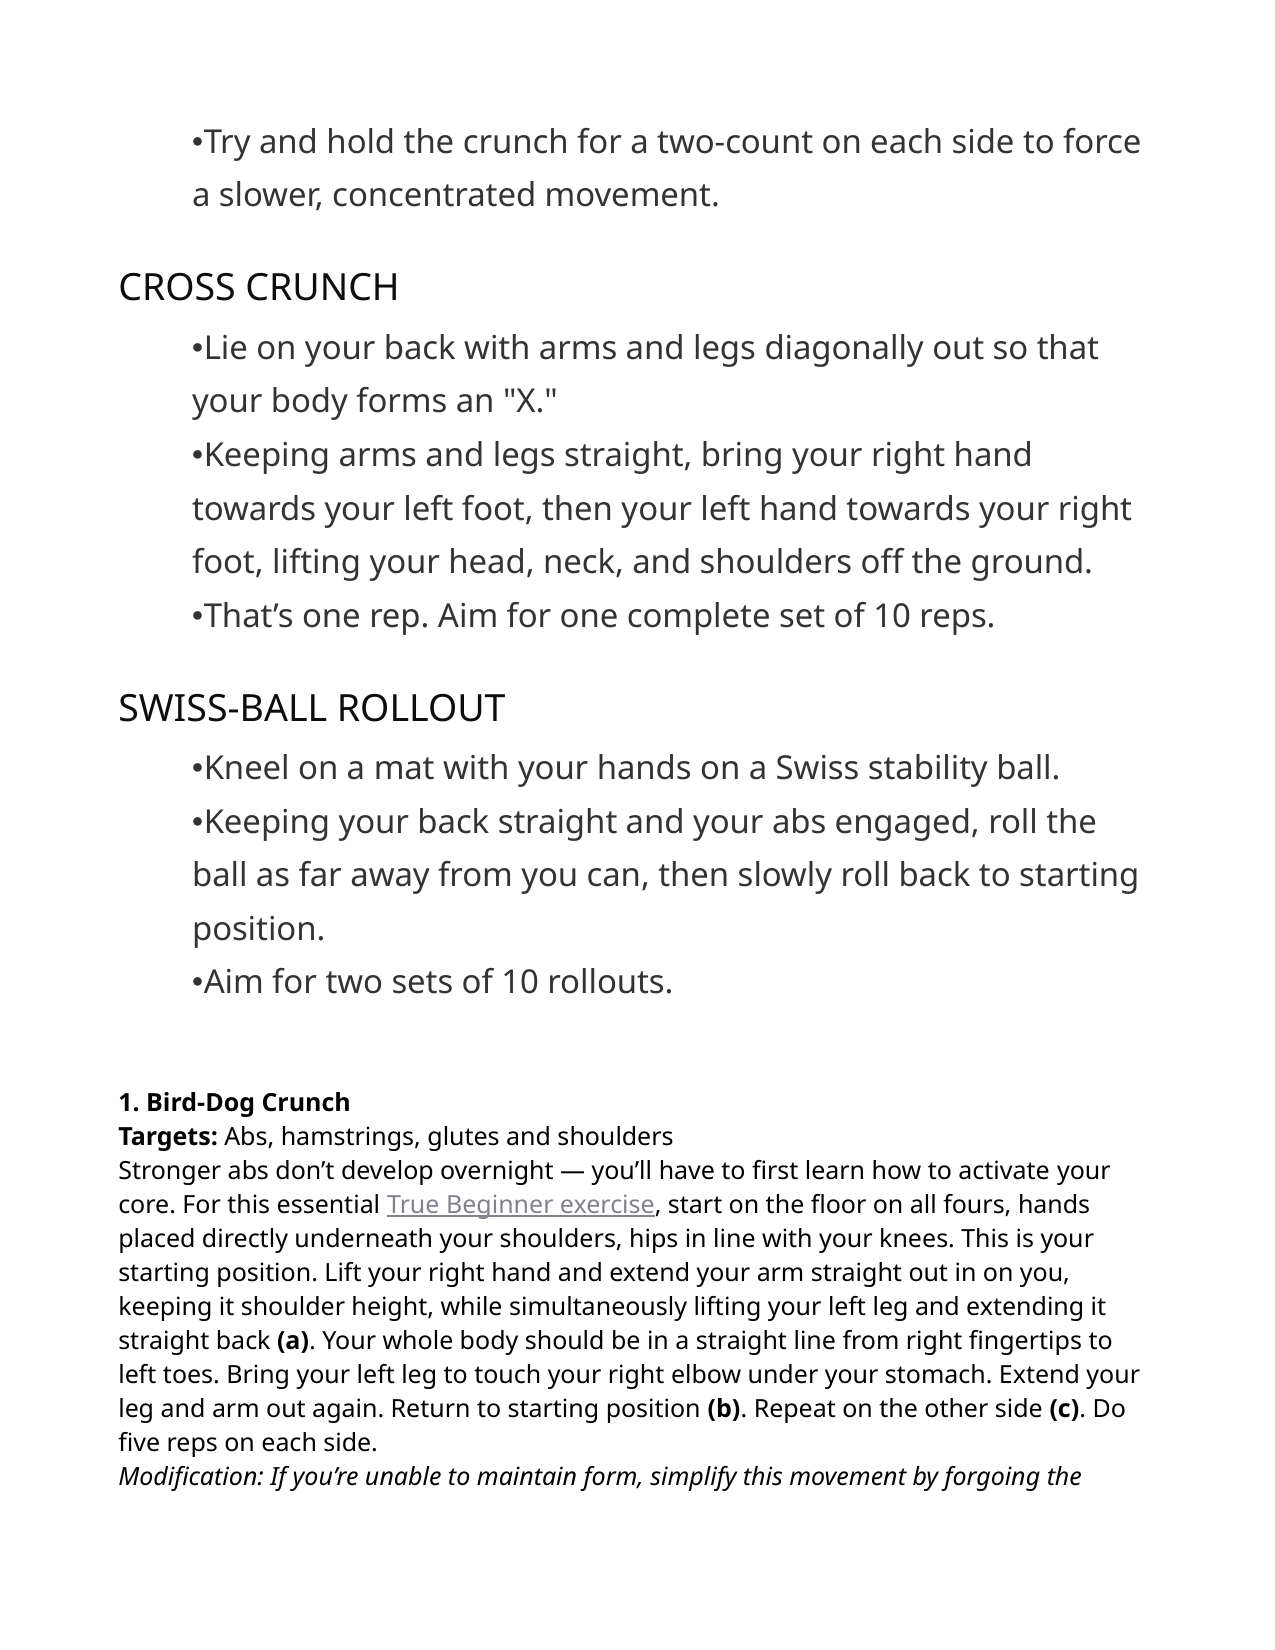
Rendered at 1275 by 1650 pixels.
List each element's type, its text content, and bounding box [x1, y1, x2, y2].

list Try and hold the crunch for a two-count on each side to force a slower, concentrated movement. [118, 118, 1157, 216]
list Lie on your back with arms and legs diagonally out so that your body forms an "X." [118, 324, 1157, 422]
subtitle CROSS CRUNCH [118, 261, 1157, 312]
text 1. Bird-Dog Crunch Targets: Abs, hamstrings, glutes and shoulders Stronger abs don’t develop overnight — you’ll have to first learn how to activate your core. For this essential True Beginner exercise, start on the floor on all fours, hands placed directly underneath your shoulders, hips in line with your knees. This is your starting position. Lift your right hand and extend your arm straight out in on you, keeping it shoulder height, while simultaneously lifting your left leg and extending it straight back (a). Your whole body should be in a straight line from right fingertips to left toes. Bring your left leg to touch your right elbow under your stomach. Extend your leg and arm out again. Return to starting position (b). Repeat on the other side (c). Do five reps on each side. Modification: If you’re unable to maintain form, simplify this movement by forgoing the [118, 1084, 1157, 1493]
list Aim for two sets of 10 rollouts. [118, 958, 1157, 1003]
list Kneel on a mat with your hands on a Swiss stability ball. [118, 744, 1157, 789]
subtitle SWISS-BALL ROLLOUT [118, 681, 1157, 732]
list That’s one rep. Aim for one complete set of 10 reps. [118, 592, 1157, 637]
list Keeping your back straight and your abs engaged, roll the ball as far away from you can, then slowly roll back to starting position. [118, 798, 1157, 950]
list Keeping arms and legs straight, bring your right hand towards your left foot, then your left hand towards your right foot, lifting your head, neck, and shoulders off the ground. [118, 431, 1157, 583]
